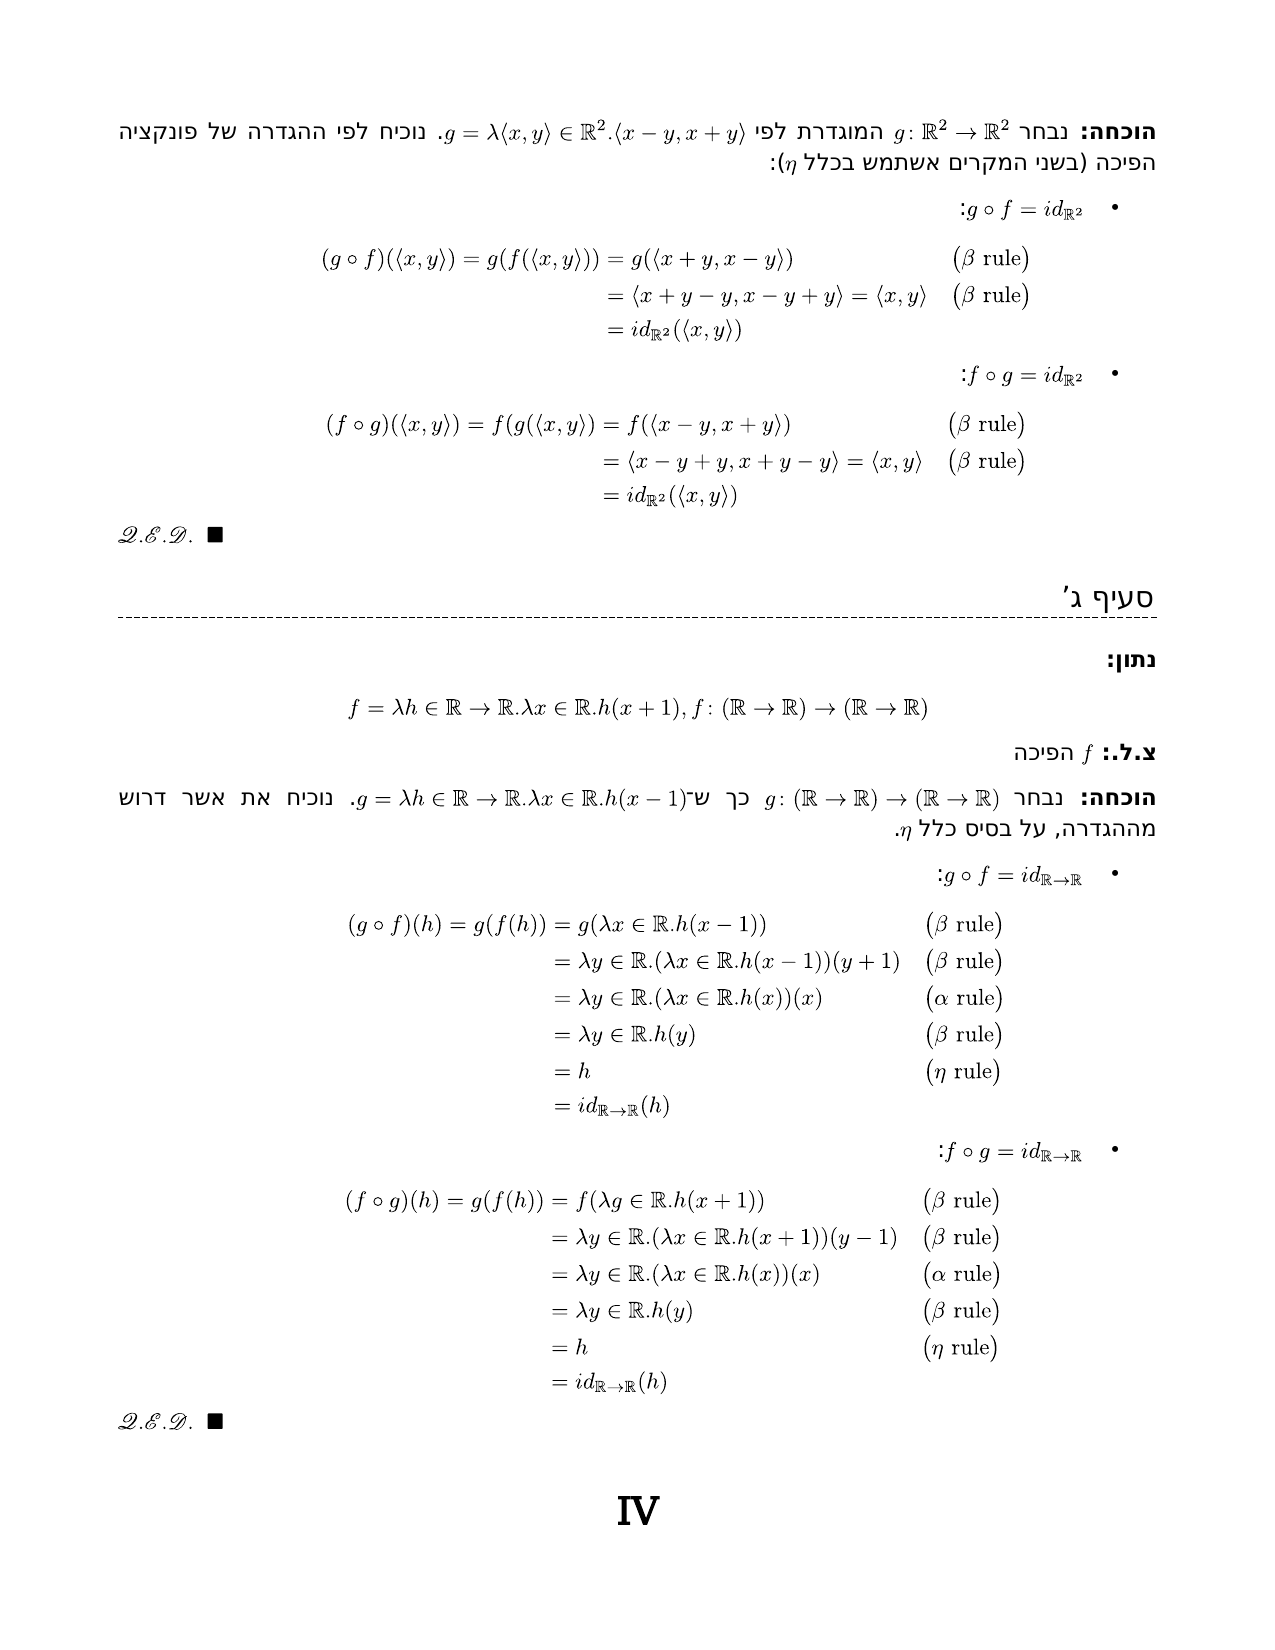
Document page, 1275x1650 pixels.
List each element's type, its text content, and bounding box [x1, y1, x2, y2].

text הוכחה: נבחר המוגדרת לפי . נוכיח לפי ההגדרה של פונקציה הפיכה (בשני המקרים אשתמש בכלל ): [118, 118, 1157, 176]
text הוכחה: נבחר כך ש־. נוכיח את אשר דרוש מההגדרה, על בסיס כלל . [118, 784, 1157, 842]
list : [118, 360, 1119, 387]
subtitle סעיף ג’ [118, 577, 1157, 617]
list : [118, 194, 1119, 221]
list : [118, 861, 1119, 887]
text צ.ל.: הפיכה [118, 739, 1157, 766]
text נתון: [118, 647, 1157, 673]
list : [118, 1137, 1119, 1163]
